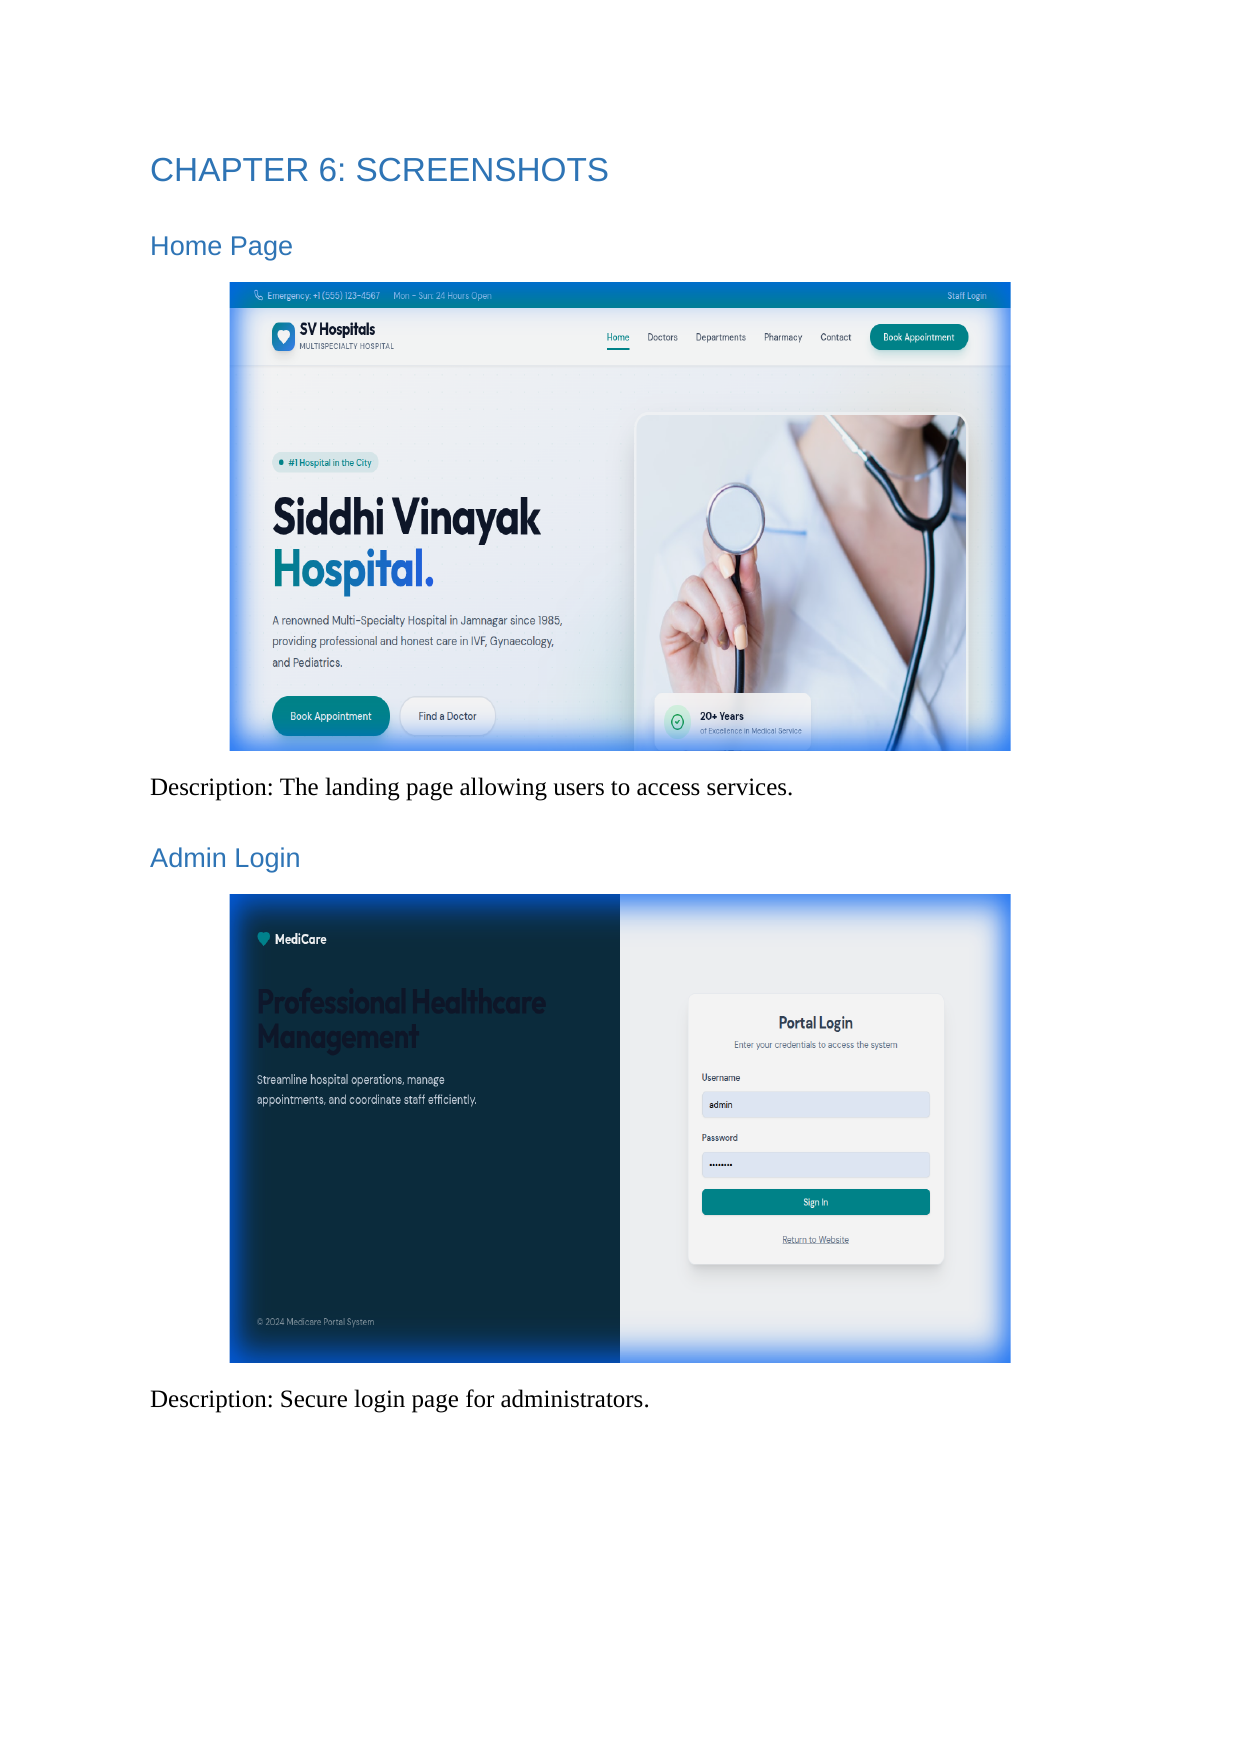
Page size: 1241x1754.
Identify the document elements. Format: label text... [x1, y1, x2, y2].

subtitle CHAPTER 6: SCREENSHOTS [150, 150, 1090, 188]
subtitle Admin Login [150, 842, 1090, 873]
text Description: The landing page allowing users to access services. [150, 772, 1090, 801]
subtitle Home Page [150, 230, 1090, 261]
picture [229, 894, 1011, 1363]
picture [229, 282, 1011, 751]
text Description: Secure login page for administrators. [150, 1384, 1090, 1413]
